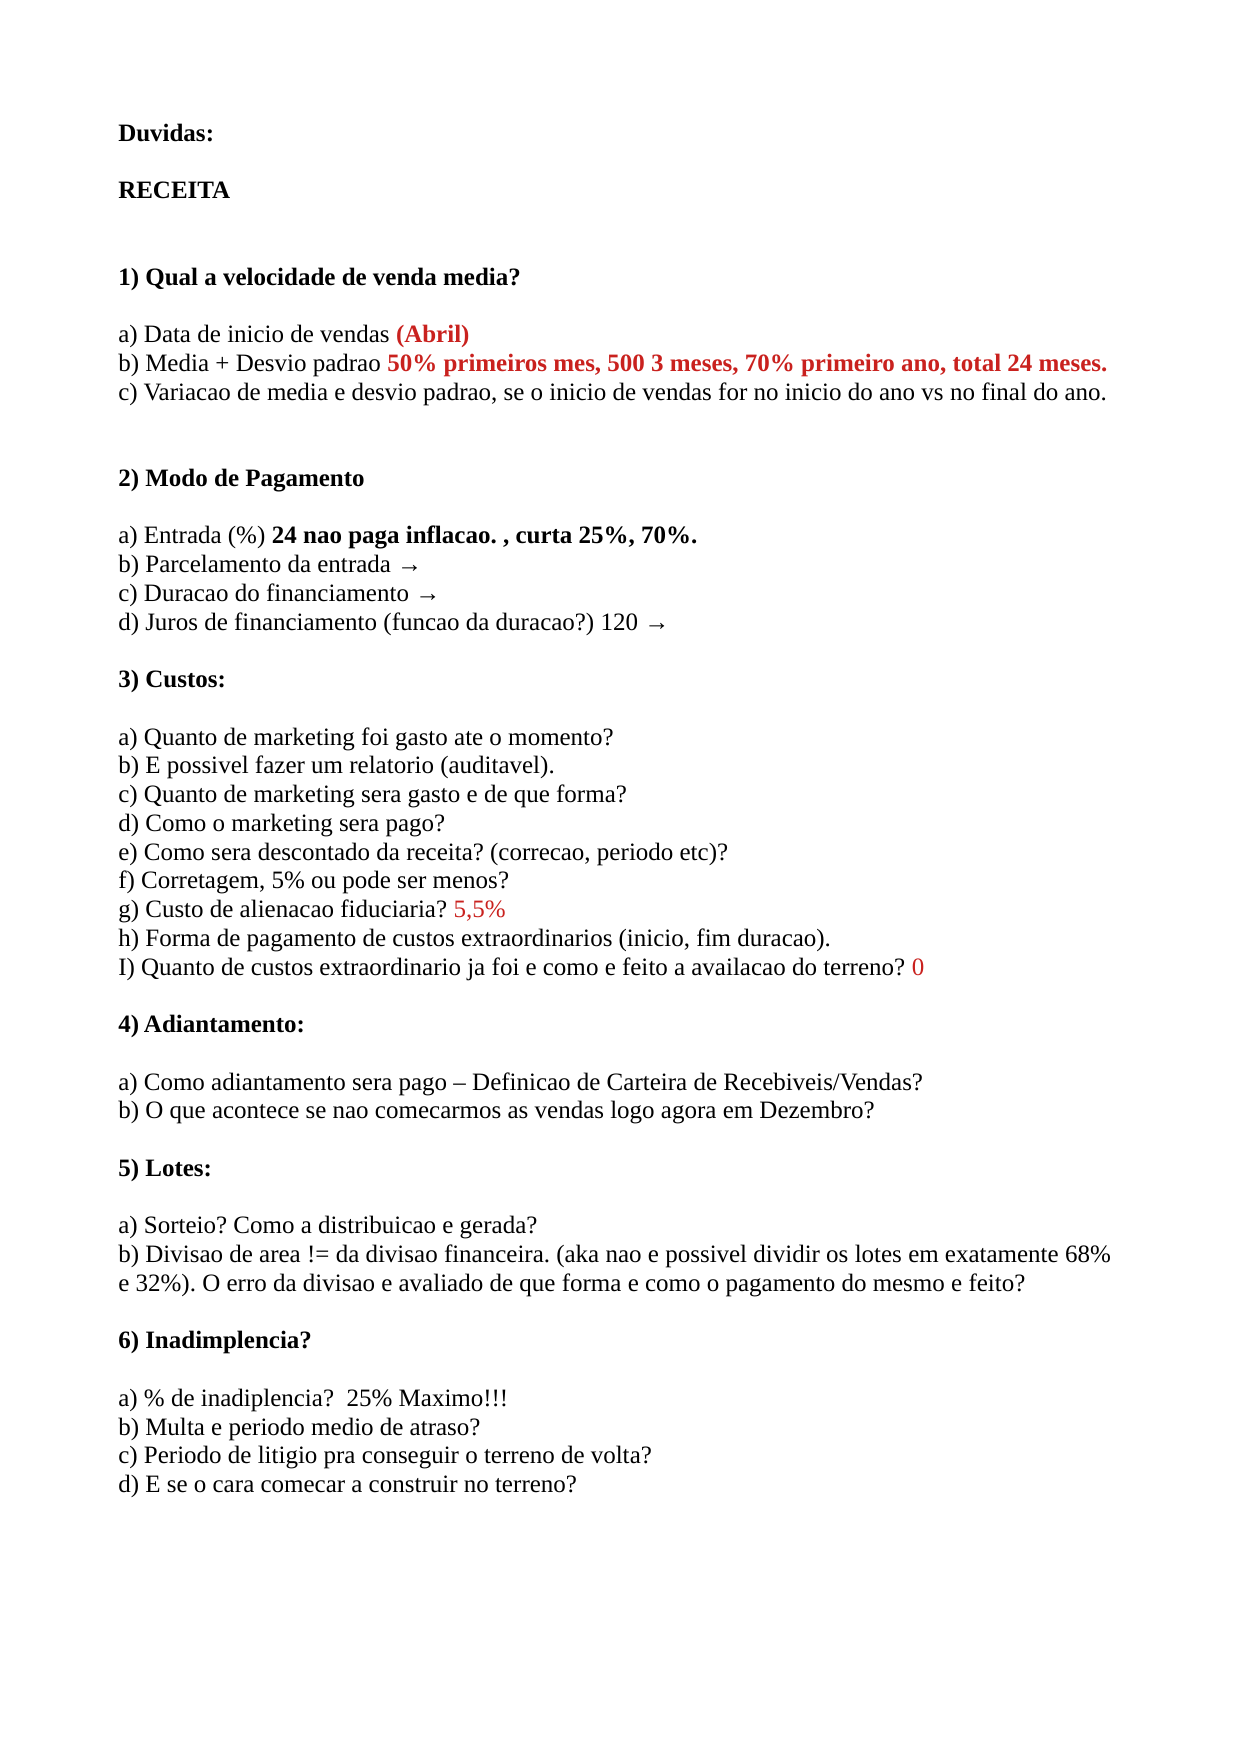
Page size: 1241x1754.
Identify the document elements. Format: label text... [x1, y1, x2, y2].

text 6) Inadimplencia? [118, 1326, 1122, 1354]
text h) Forma de pagamento de custos extraordinarios (inicio, fim duracao). [118, 923, 1122, 952]
text 5) Lotes: [118, 1153, 1122, 1182]
text c) Periodo de litigio pra conseguir o terreno de volta? [118, 1441, 1122, 1469]
text b) Media + Desvio padrao 50% primeiros mes, 500 3 meses, 70% primeiro ano, total 24 meses. [118, 348, 1122, 377]
text a) Como adiantamento sera pago – Definicao de Carteira de Recebiveis/Vendas? [118, 1067, 1122, 1096]
text a) Data de inicio de vendas (Abril) [118, 319, 1122, 348]
text RECEITA [118, 147, 1122, 204]
text g) Custo de alienacao fiduciaria? 5,5% [118, 894, 1122, 923]
text c) Variacao de media e desvio padrao, se o inicio de vendas for no inicio do ano vs no final do ano. [118, 377, 1122, 406]
text a) Sorteio? Como a distribuicao e gerada? [118, 1211, 1122, 1239]
text c) Quanto de marketing sera gasto e de que forma? [118, 779, 1122, 808]
text a) % de inadiplencia? 25% Maximo!!! [118, 1383, 1122, 1412]
text b) O que acontece se nao comecarmos as vendas logo agora em Dezembro? [118, 1096, 1122, 1124]
text d) E se o cara comecar a construir no terreno? [118, 1469, 1122, 1498]
text 1) Qual a velocidade de venda media? [118, 262, 1122, 291]
text 2) Modo de Pagamento [118, 463, 1122, 492]
text 4) Adiantamento: [118, 1009, 1122, 1038]
text c) Duracao do financiamento → [118, 578, 1122, 607]
text 3) Custos: [118, 664, 1122, 693]
text e) Como sera descontado da receita? (correcao, periodo etc)? [118, 837, 1122, 866]
text d) Juros de financiamento (funcao da duracao?) 120 → [118, 607, 1122, 636]
text a) Entrada (%) 24 nao paga inflacao. , curta 25%, 70%. [118, 521, 1122, 549]
text a) Quanto de marketing foi gasto ate o momento? [118, 722, 1122, 751]
text b) E possivel fazer um relatorio (auditavel). [118, 751, 1122, 779]
text b) Multa e periodo medio de atraso? [118, 1412, 1122, 1441]
text d) Como o marketing sera pago? [118, 808, 1122, 837]
text b) Parcelamento da entrada → [118, 549, 1122, 578]
text f) Corretagem, 5% ou pode ser menos? [118, 866, 1122, 894]
text I) Quanto de custos extraordinario ja foi e como e feito a availacao do terreno? 0 [118, 952, 1122, 981]
text b) Divisao de area != da divisao financeira. (aka nao e possivel dividir os lotes em exatamente 68% e 32%). O erro da divisao e avaliado de que forma e como o pagamento do mesmo e feito? [118, 1239, 1122, 1297]
text Duvidas: [118, 118, 1122, 147]
